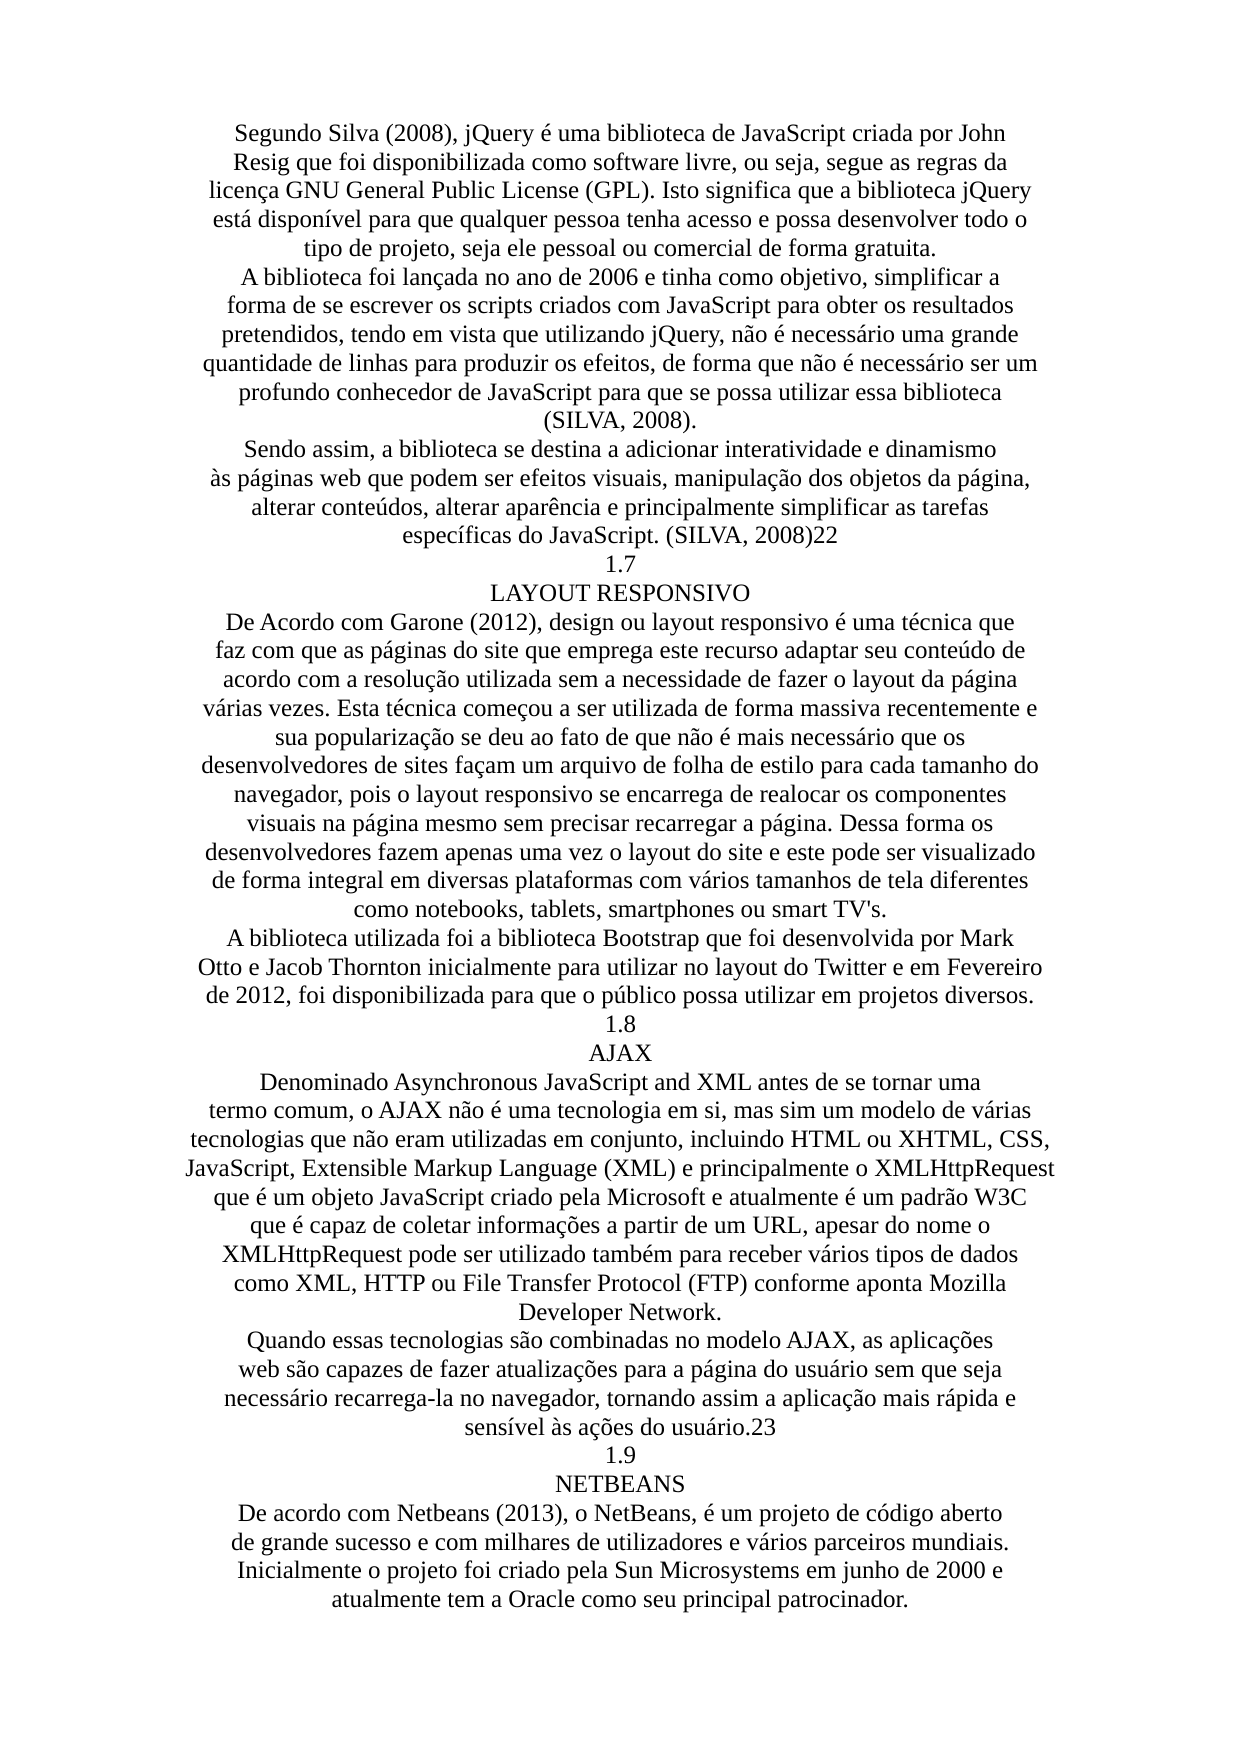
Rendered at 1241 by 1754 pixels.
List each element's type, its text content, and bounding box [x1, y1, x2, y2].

text forma de se escrever os scripts criados com JavaScript para obter os resultados [118, 291, 1122, 319]
text faz com que as páginas do site que emprega este recurso adaptar seu conteúdo de [118, 636, 1122, 664]
text sua popularização se deu ao fato de que não é mais necessário que os [118, 722, 1122, 751]
text profundo conhecedor de JavaScript para que se possa utilizar essa biblioteca [118, 377, 1122, 406]
text como XML, HTTP ou File Transfer Protocol (FTP) conforme aponta Mozilla [118, 1268, 1122, 1297]
text A biblioteca foi lançada no ano de 2006 e tinha como objetivo, simplificar a [118, 262, 1122, 291]
text quantidade de linhas para produzir os efeitos, de forma que não é necessário ser um [118, 348, 1122, 377]
text AJAX [118, 1038, 1122, 1067]
text tipo de projeto, seja ele pessoal ou comercial de forma gratuita. [118, 233, 1122, 262]
text (SILVA, 2008). [118, 406, 1122, 434]
text tecnologias que não eram utilizadas em conjunto, incluindo HTML ou XHTML, CSS, [118, 1124, 1122, 1153]
text que é um objeto JavaScript criado pela Microsoft e atualmente é um padrão W3C [118, 1182, 1122, 1211]
text De acordo com Netbeans (2013), o NetBeans, é um projeto de código aberto [118, 1498, 1122, 1527]
text Developer Network. [118, 1297, 1122, 1326]
text Resig que foi disponibilizada como software livre, ou seja, segue as regras da [118, 147, 1122, 176]
text Inicialmente o projeto foi criado pela Sun Microsystems em junho de 2000 e [118, 1556, 1122, 1584]
text navegador, pois o layout responsivo se encarrega de realocar os componentes [118, 779, 1122, 808]
text NETBEANS [118, 1469, 1122, 1498]
text que é capaz de coletar informações a partir de um URL, apesar do nome o [118, 1211, 1122, 1239]
text De Acordo com Garone (2012), design ou layout responsivo é uma técnica que [118, 607, 1122, 636]
text alterar conteúdos, alterar aparência e principalmente simplificar as tarefas [118, 492, 1122, 521]
text termo comum, o AJAX não é uma tecnologia em si, mas sim um modelo de várias [118, 1096, 1122, 1124]
text de forma integral em diversas plataformas com vários tamanhos de tela diferentes [118, 866, 1122, 894]
text 1.9 [118, 1441, 1122, 1469]
text 1.7 [118, 549, 1122, 578]
text 1.8 [118, 1009, 1122, 1038]
text JavaScript, Extensible Markup Language (XML) e principalmente o XMLHttpRequest [118, 1153, 1122, 1182]
text Sendo assim, a biblioteca se destina a adicionar interatividade e dinamismo [118, 434, 1122, 463]
text várias vezes. Esta técnica começou a ser utilizada de forma massiva recentemente e [118, 693, 1122, 722]
text Segundo Silva (2008), jQuery é uma biblioteca de JavaScript criada por John [118, 118, 1122, 147]
text de grande sucesso e com milhares de utilizadores e vários parceiros mundiais. [118, 1527, 1122, 1556]
text específicas do JavaScript. (SILVA, 2008)22 [118, 521, 1122, 549]
text acordo com a resolução utilizada sem a necessidade de fazer o layout da página [118, 664, 1122, 693]
text licença GNU General Public License (GPL). Isto significa que a biblioteca jQuery [118, 176, 1122, 204]
text web são capazes de fazer atualizações para a página do usuário sem que seja [118, 1354, 1122, 1383]
text necessário recarrega-la no navegador, tornando assim a aplicação mais rápida e [118, 1383, 1122, 1412]
text desenvolvedores de sites façam um arquivo de folha de estilo para cada tamanho do [118, 751, 1122, 779]
text sensível às ações do usuário.23 [118, 1412, 1122, 1441]
text Quando essas tecnologias são combinadas no modelo AJAX, as aplicações [118, 1326, 1122, 1354]
text visuais na página mesmo sem precisar recarregar a página. Dessa forma os [118, 808, 1122, 837]
text XMLHttpRequest pode ser utilizado também para receber vários tipos de dados [118, 1239, 1122, 1268]
text de 2012, foi disponibilizada para que o público possa utilizar em projetos diversos. [118, 981, 1122, 1009]
text A biblioteca utilizada foi a biblioteca Bootstrap que foi desenvolvida por Mark [118, 923, 1122, 952]
text LAYOUT RESPONSIVO [118, 578, 1122, 607]
text atualmente tem a Oracle como seu principal patrocinador. [118, 1584, 1122, 1613]
text às páginas web que podem ser efeitos visuais, manipulação dos objetos da página, [118, 463, 1122, 492]
text está disponível para que qualquer pessoa tenha acesso e possa desenvolver todo o [118, 204, 1122, 233]
text Denominado Asynchronous JavaScript and XML antes de se tornar uma [118, 1067, 1122, 1096]
text como notebooks, tablets, smartphones ou smart TV's. [118, 894, 1122, 923]
text Otto e Jacob Thornton inicialmente para utilizar no layout do Twitter e em Fevereiro [118, 952, 1122, 981]
text pretendidos, tendo em vista que utilizando jQuery, não é necessário uma grande [118, 319, 1122, 348]
text desenvolvedores fazem apenas uma vez o layout do site e este pode ser visualizado [118, 837, 1122, 866]
